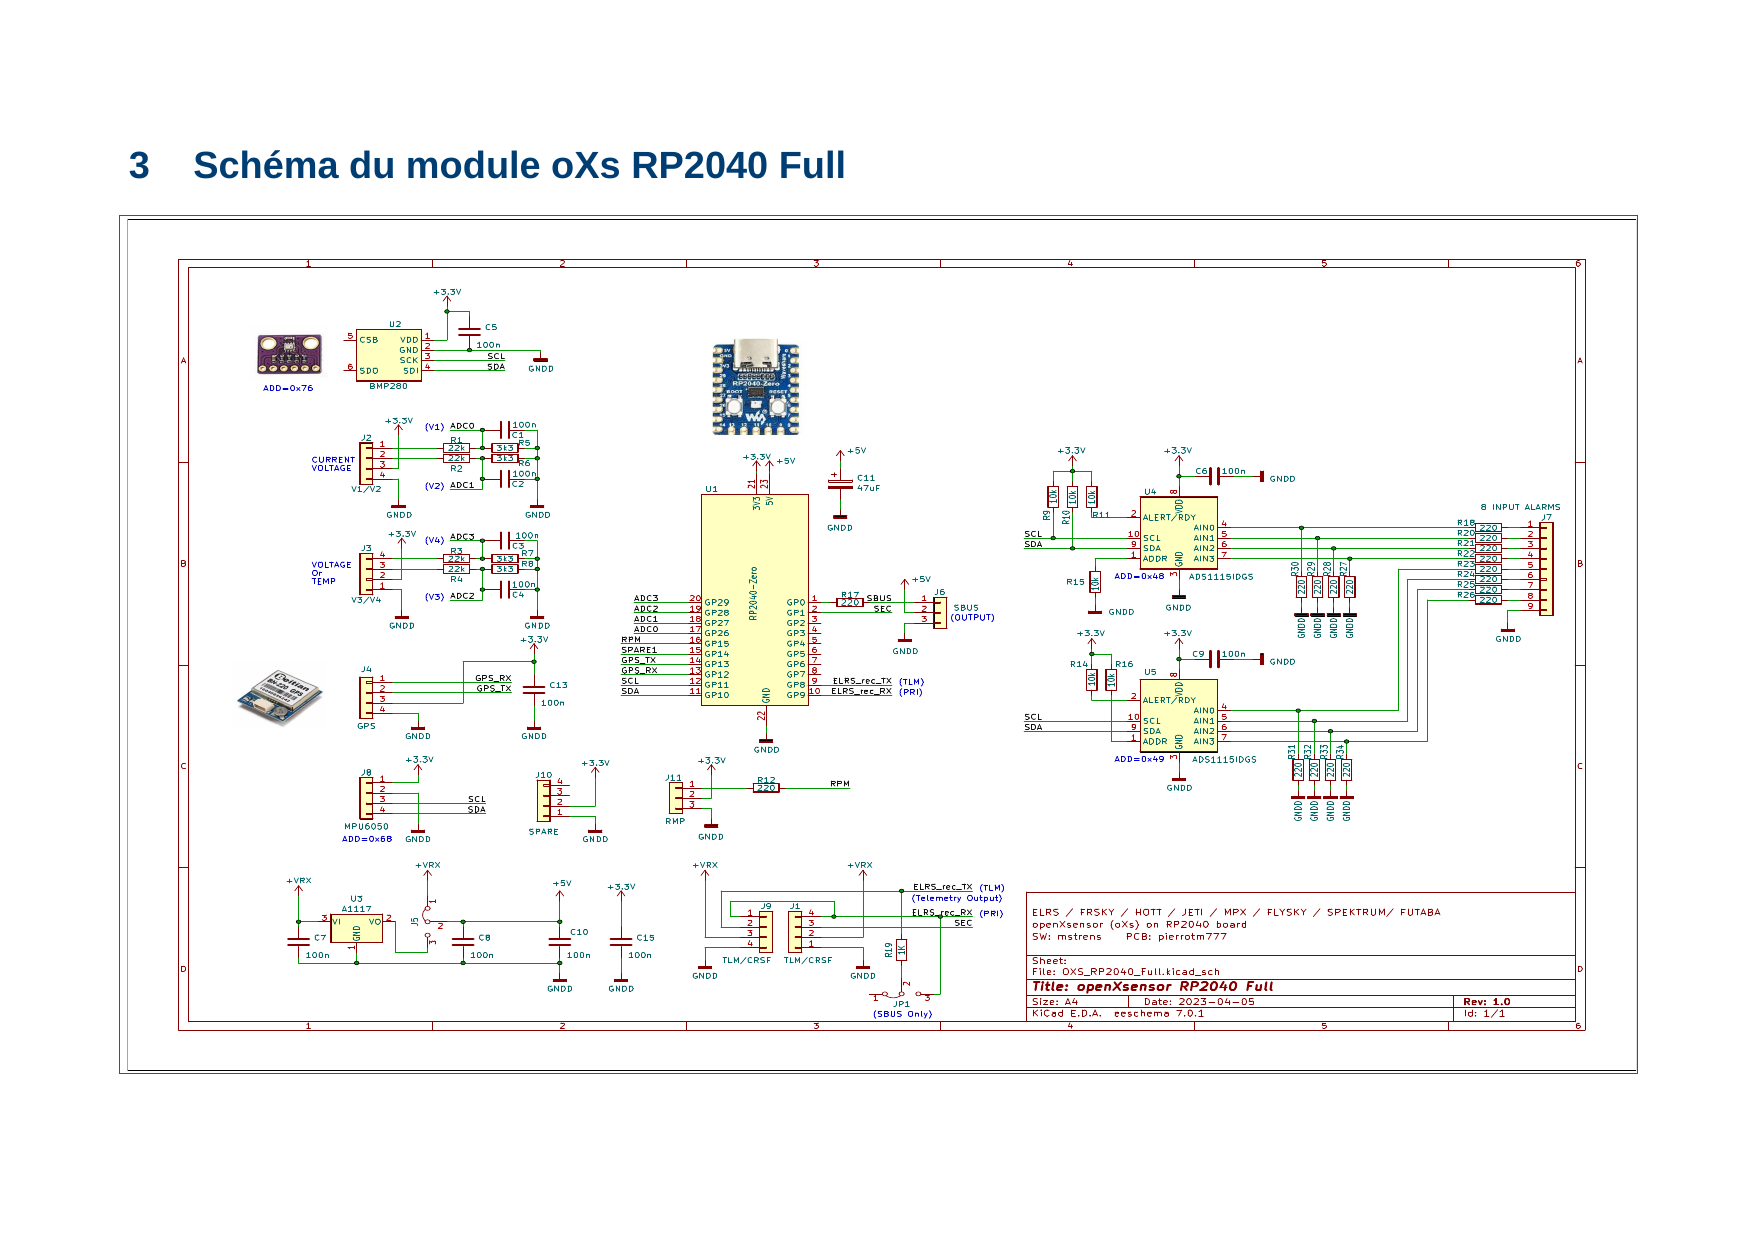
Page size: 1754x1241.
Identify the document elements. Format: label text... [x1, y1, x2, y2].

subtitle Schéma du module oXs RP2040 Full [118, 143, 1636, 187]
